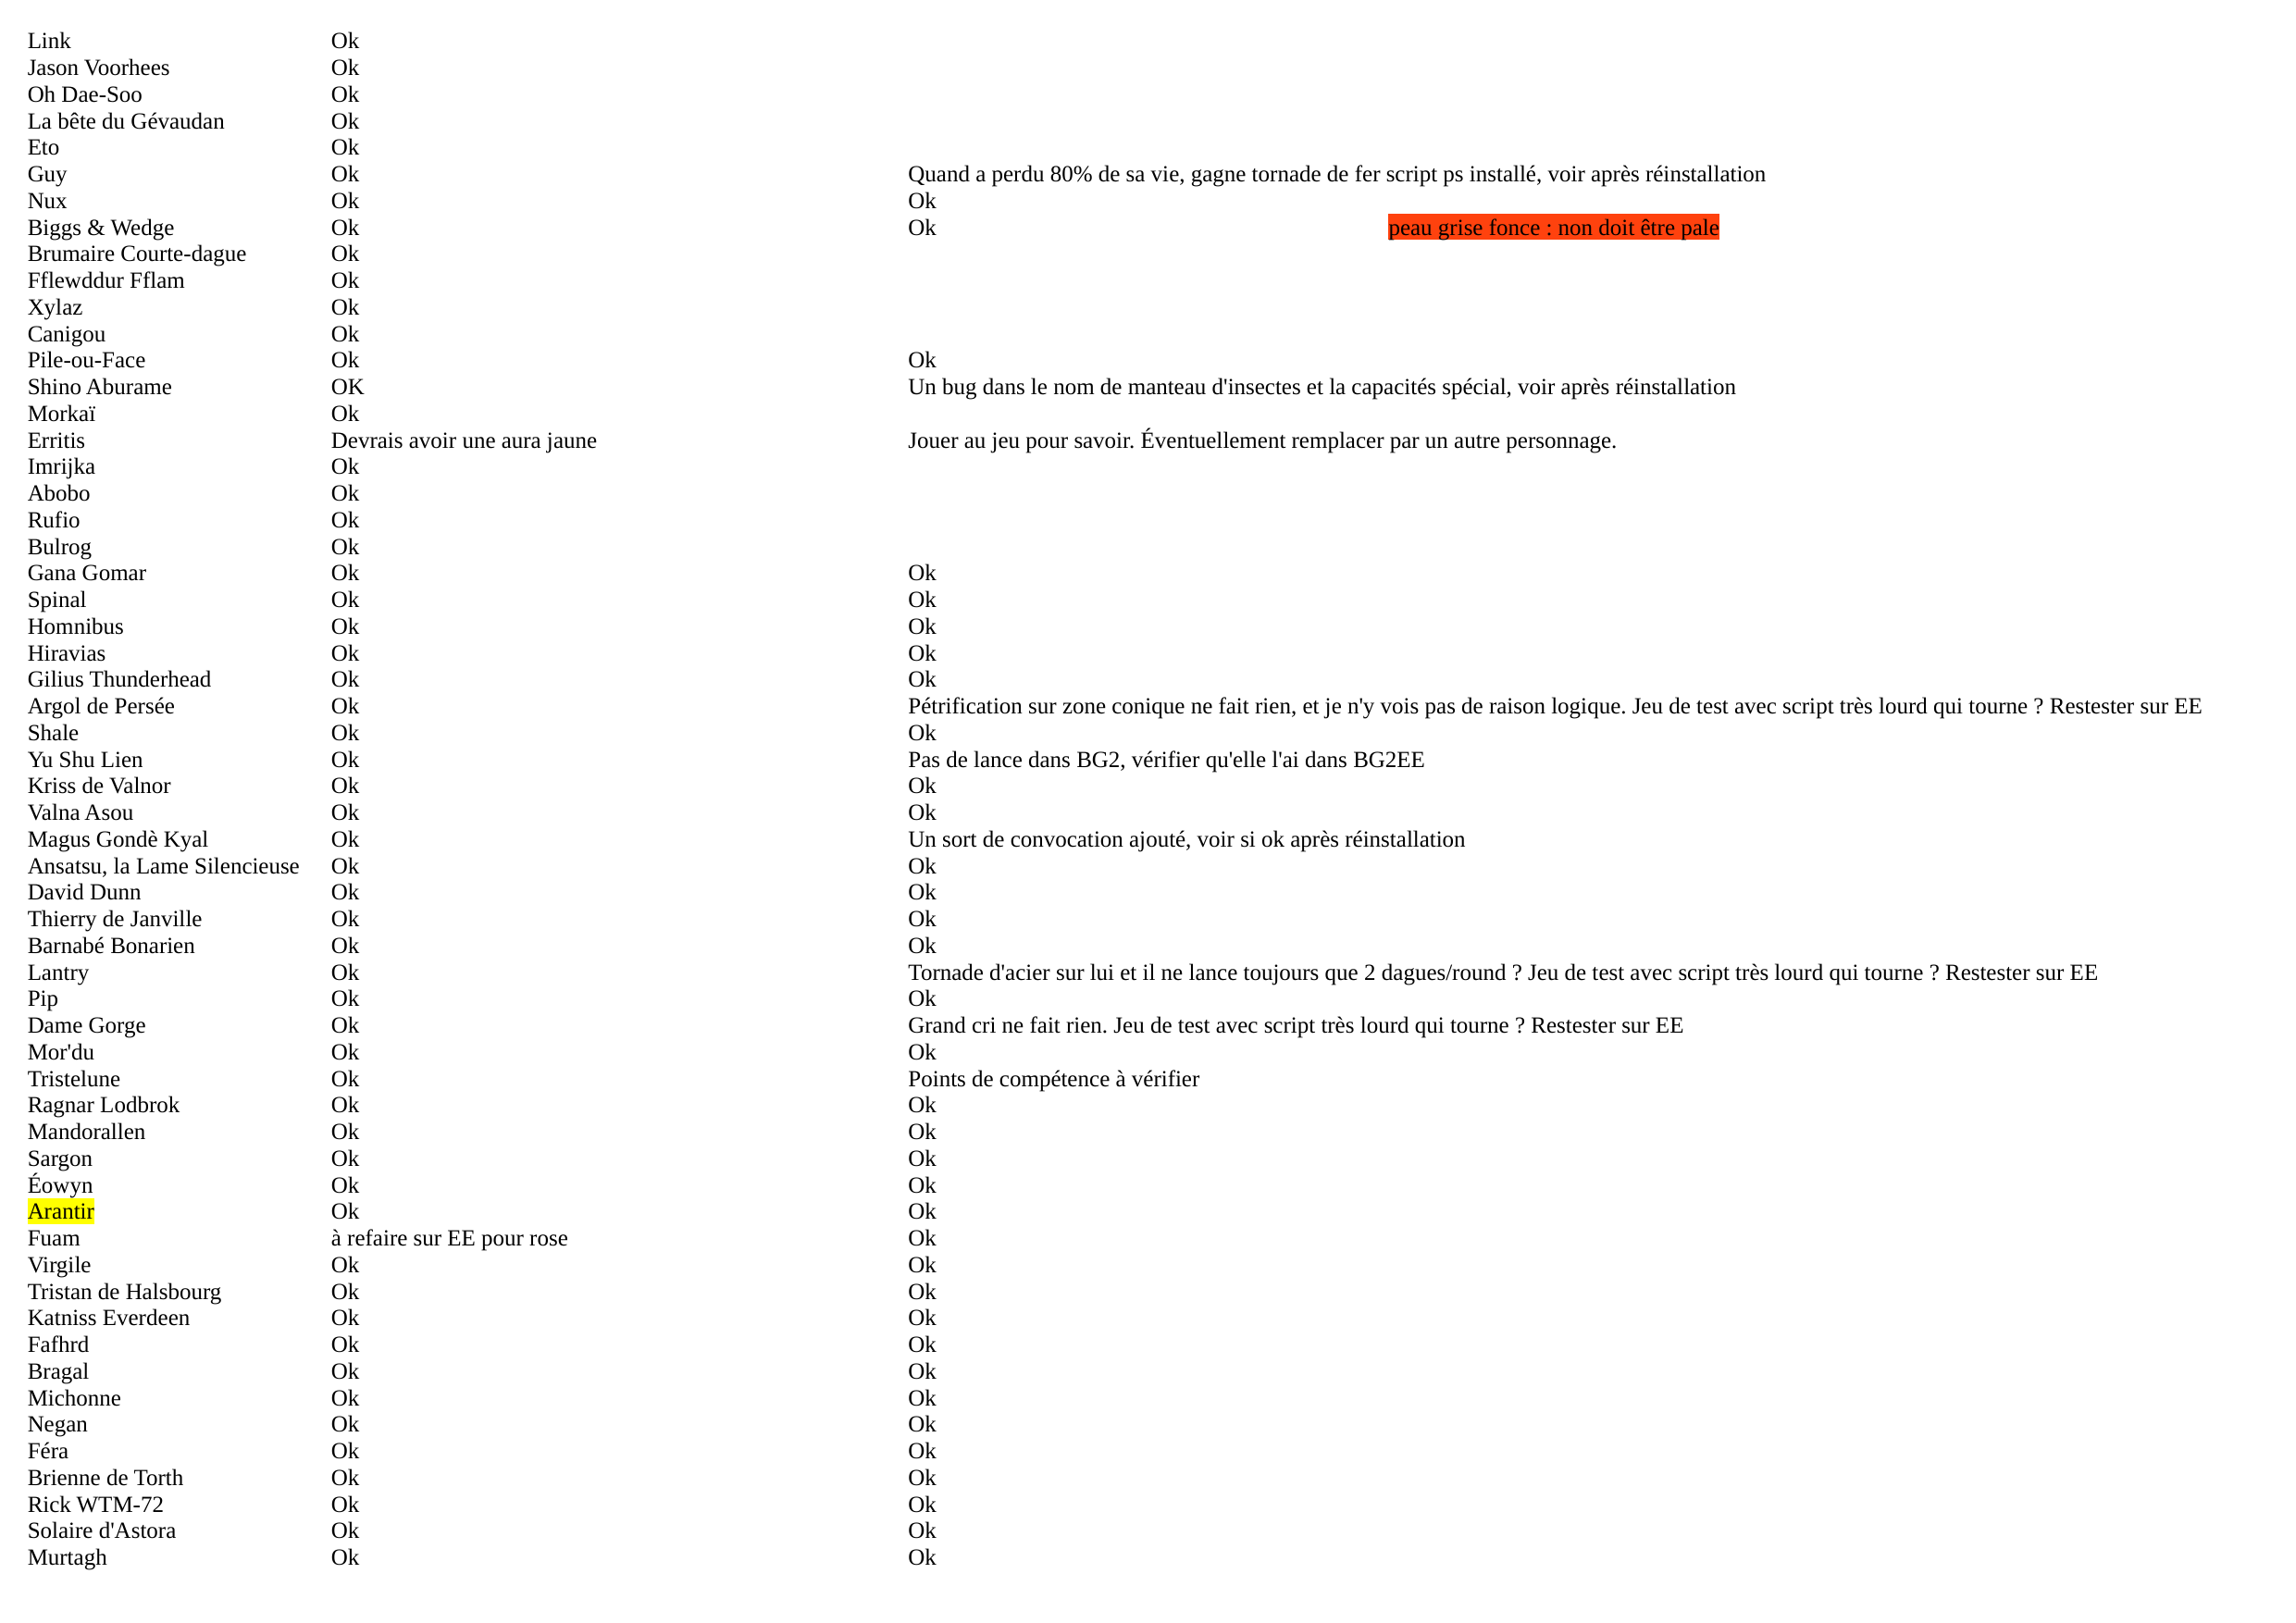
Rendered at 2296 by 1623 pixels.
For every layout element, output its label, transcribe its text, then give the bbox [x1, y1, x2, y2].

text Dame Gorge Ok Grand cri ne fait rien. Jeu de test avec script très lourd qui tourne ? Restester sur EE [27, 1011, 2268, 1038]
text Mandorallen Ok Ok [27, 1118, 2268, 1145]
text Brienne de Torth Ok Ok [27, 1464, 2268, 1491]
text Shale Ok Ok [27, 719, 2268, 746]
text Jason Voorhees Ok [27, 54, 2268, 81]
text Tristelune Ok Points de compétence à vérifier [27, 1065, 2268, 1091]
text Pile-ou-Face Ok Ok [27, 346, 2268, 373]
text Oh Dae-Soo Ok [27, 81, 2268, 107]
text Mor'du Ok Ok [27, 1038, 2268, 1065]
text Imrijka Ok [27, 452, 2268, 479]
text Gana Gomar Ok Ok [27, 559, 2268, 586]
text Xylaz Ok [27, 293, 2268, 320]
text Yu Shu Lien Ok Pas de lance dans BG2, vérifier qu'elle l'ai dans BG2EE [27, 746, 2268, 772]
text Pip Ok Ok [27, 985, 2268, 1011]
text Gilius Thunderhead Ok Ok [27, 665, 2268, 692]
text Fafhrd Ok Ok [27, 1331, 2268, 1357]
text David Dunn Ok Ok [27, 878, 2268, 905]
text Fflewddur Fflam Ok [27, 266, 2268, 293]
text Negan Ok Ok [27, 1410, 2268, 1437]
text Link Ok [27, 27, 2268, 54]
text Fuam à refaire sur EE pour rose Ok [27, 1224, 2268, 1251]
text Michonne Ok Ok [27, 1384, 2268, 1410]
text Arantir Ok Ok [27, 1197, 2268, 1224]
text Abobo Ok [27, 479, 2268, 506]
text Ragnar Lodbrok Ok Ok [27, 1091, 2268, 1118]
text Lantry Ok Tornade d'acier sur lui et il ne lance toujours que 2 dagues/round ? Jeu de test avec script très lourd qui tourne ? Restester sur EE [27, 959, 2268, 985]
text Thierry de Janville Ok Ok [27, 905, 2268, 932]
text Ansatsu, la Lame Silencieuse Ok Ok [27, 852, 2268, 878]
text Magus Gondè Kyal Ok Un sort de convocation ajouté, voir si ok après réinstallation [27, 825, 2268, 852]
text Murtagh Ok Ok [27, 1543, 2268, 1570]
text Nux Ok Ok [27, 187, 2268, 214]
text Sargon Ok Ok [27, 1145, 2268, 1171]
text Brumaire Courte-dague Ok [27, 240, 2268, 266]
text Erritis Devrais avoir une aura jaune Jouer au jeu pour savoir. Éventuellement remplacer par un autre personnage. [27, 427, 2268, 452]
text Biggs & Wedge Ok Ok peau grise fonce : non doit être pale [27, 214, 2268, 240]
text Féra Ok Ok [27, 1437, 2268, 1464]
text Homnibus Ok Ok [27, 613, 2268, 639]
text Virgile Ok Ok [27, 1251, 2268, 1278]
text Eto Ok [27, 133, 2268, 160]
text Barnabé Bonarien Ok Ok [27, 932, 2268, 959]
text Rick WTM-72 Ok Ok [27, 1491, 2268, 1517]
text Katniss Everdeen Ok Ok [27, 1304, 2268, 1331]
text Rufio Ok [27, 506, 2268, 533]
text Hiravias Ok Ok [27, 639, 2268, 665]
text Spinal Ok Ok [27, 586, 2268, 613]
text Guy Ok Quand a perdu 80% de sa vie, gagne tornade de fer script ps installé, voir après réinstallation [27, 160, 2268, 187]
text Solaire d'Astora Ok Ok [27, 1517, 2268, 1543]
text Kriss de Valnor Ok Ok [27, 772, 2268, 799]
text Bulrog Ok [27, 533, 2268, 559]
text Tristan de Halsbourg Ok Ok [27, 1278, 2268, 1304]
text Shino Aburame OK Un bug dans le nom de manteau d'insectes et la capacités spécial, voir après réinstallation [27, 373, 2268, 400]
text Valna Asou Ok Ok [27, 799, 2268, 825]
text Morkaï Ok [27, 400, 2268, 427]
text Canigou Ok [27, 320, 2268, 346]
text Éowyn Ok Ok [27, 1171, 2268, 1197]
text La bête du Gévaudan Ok [27, 107, 2268, 133]
text Bragal Ok Ok [27, 1357, 2268, 1384]
text Argol de Persée Ok Pétrification sur zone conique ne fait rien, et je n'y vois pas de raison logique. Jeu de test avec script très lourd qui tourne ? Restester sur EE [27, 692, 2268, 719]
